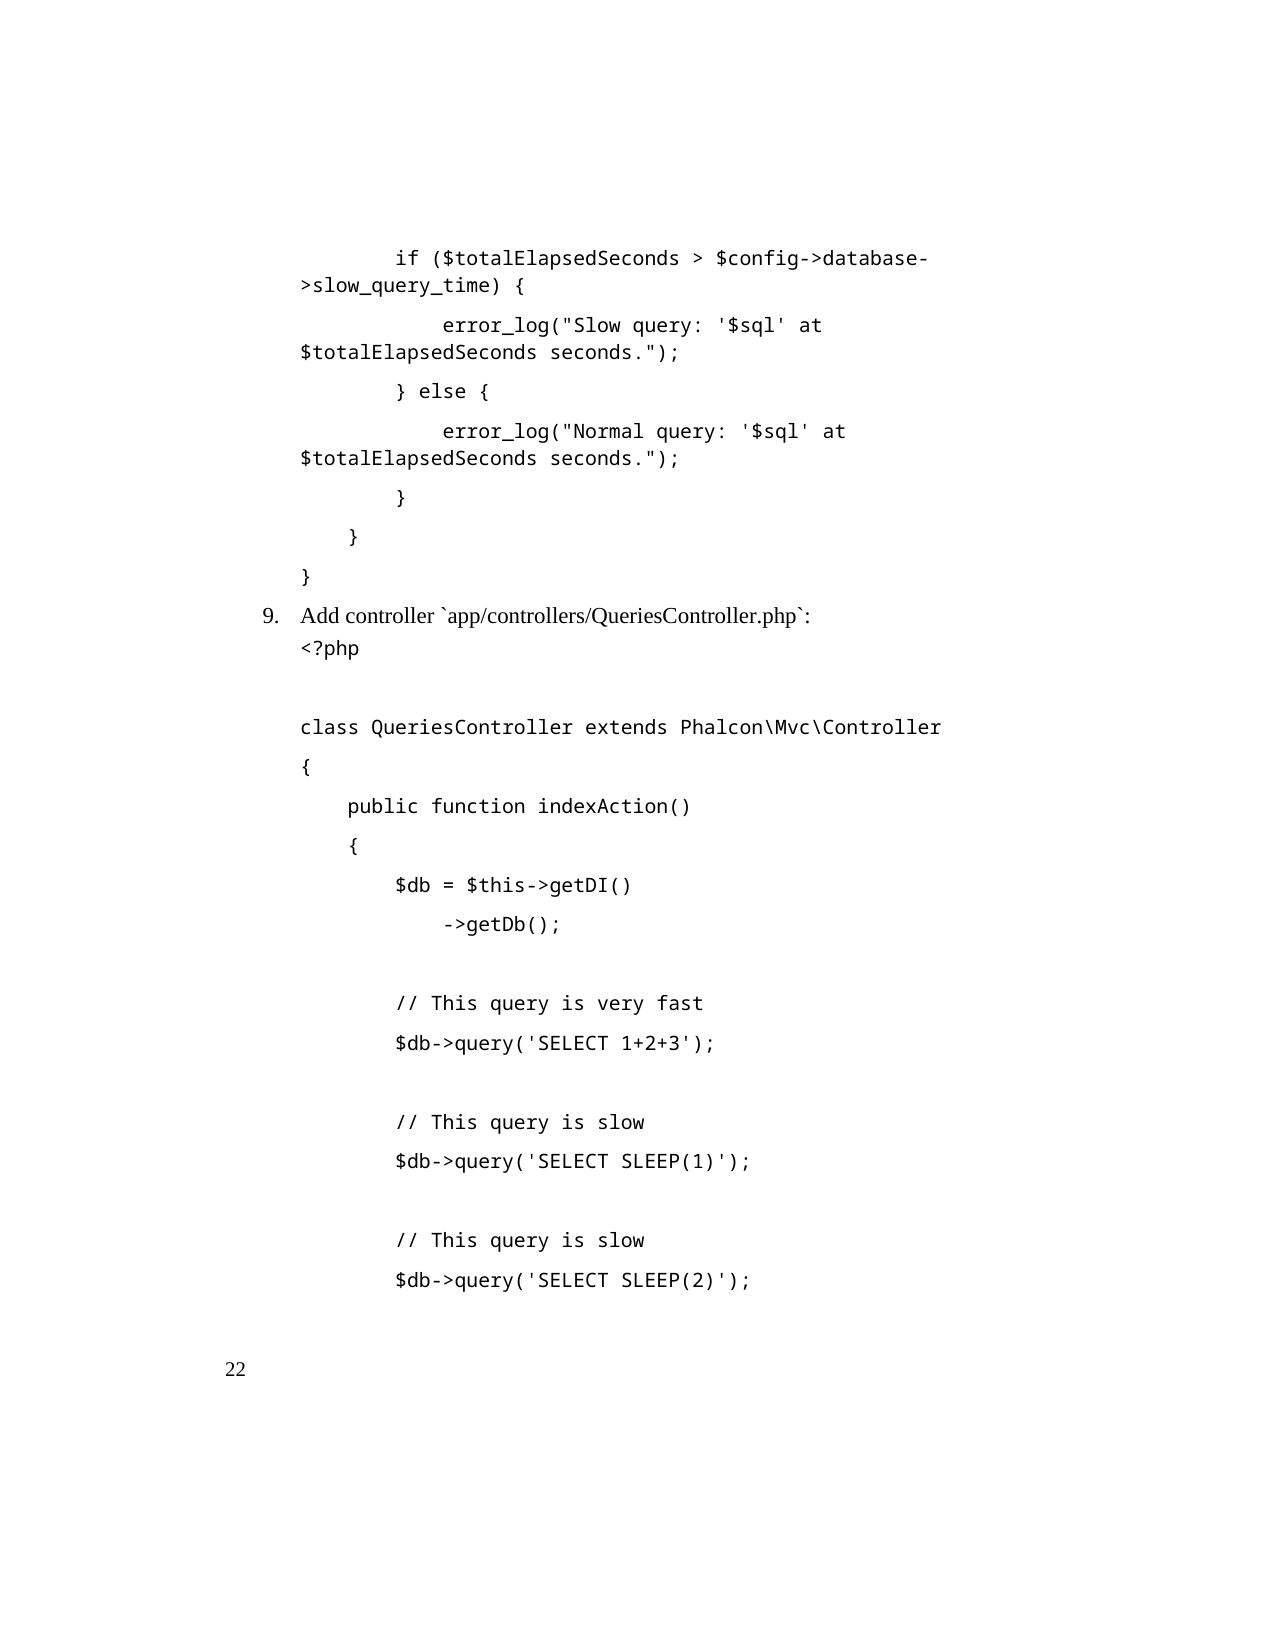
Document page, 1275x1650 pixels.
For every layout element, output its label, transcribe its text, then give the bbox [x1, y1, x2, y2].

list public function indexAction() [262, 792, 1050, 819]
list class QueriesController extends Phalcon\Mvc\Controller [262, 713, 1050, 740]
list // This query is slow [262, 1108, 1050, 1135]
list { [262, 832, 1050, 859]
list } [262, 562, 1050, 589]
list $db = $this->getDI() [262, 871, 1050, 898]
list } [262, 483, 1050, 510]
list ->getDb(); [262, 911, 1050, 938]
list } [262, 523, 1050, 550]
list $db->query('SELECT SLEEP(1)'); [262, 1148, 1050, 1174]
list { [262, 753, 1050, 780]
list $db->query('SELECT SLEEP(2)'); [262, 1266, 1050, 1293]
list Add controller `app/controllers/QueriesController.php`: [225, 602, 1013, 628]
list error_log("Normal query: '$sql' at $totalElapsedSeconds seconds."); [262, 417, 1050, 471]
list // This query is slow [262, 1227, 1050, 1253]
list error_log("Slow query: '$sql' at $totalElapsedSeconds seconds."); [262, 311, 1050, 365]
list if ($totalElapsedSeconds > $config->database->slow_query_time) { [262, 244, 1050, 298]
list } else { [262, 377, 1050, 404]
list // This query is very fast [262, 990, 1050, 1017]
list <?php [262, 634, 1050, 661]
list $db->query('SELECT 1+2+3'); [262, 1029, 1050, 1056]
